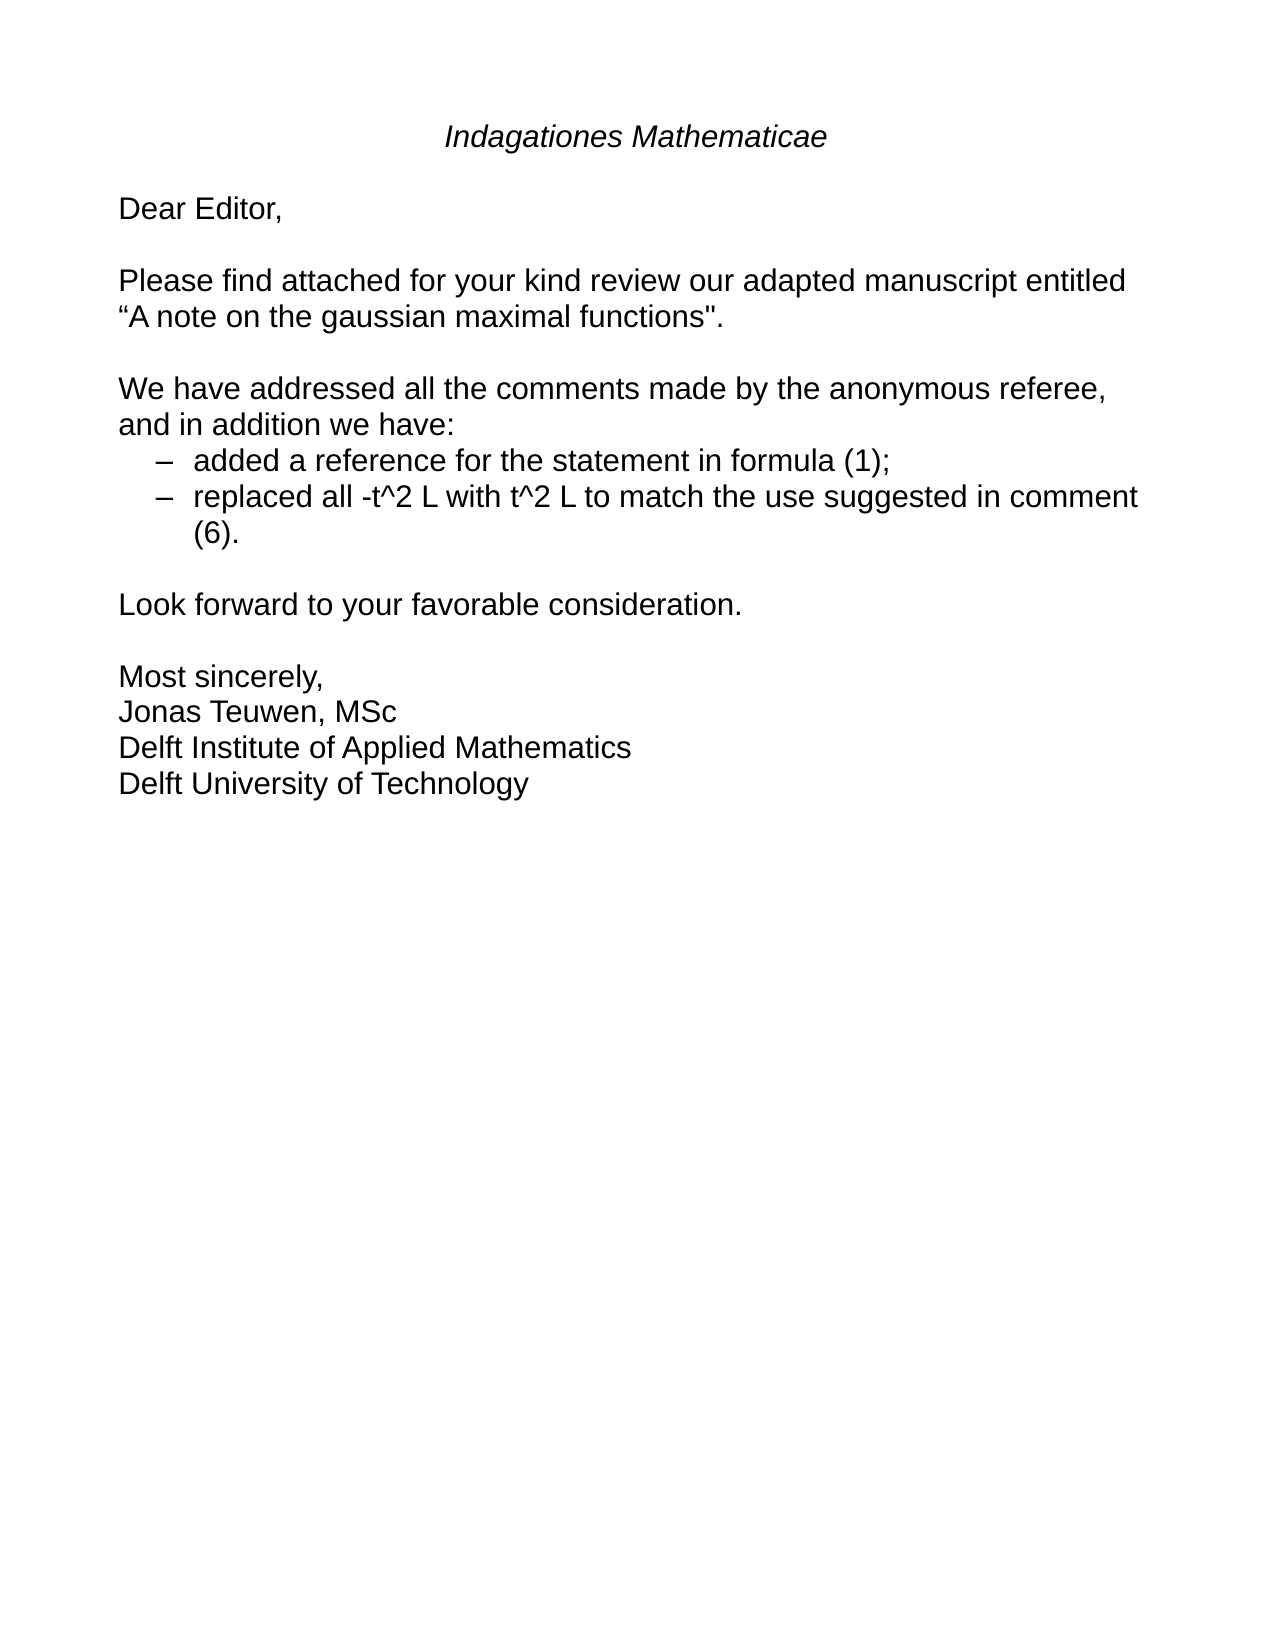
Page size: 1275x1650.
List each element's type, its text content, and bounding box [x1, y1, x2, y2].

text Delft Institute of Applied Mathematics [118, 729, 1157, 765]
text Look forward to your favorable consideration. [118, 586, 1157, 622]
text Jonas Teuwen, MSc [118, 693, 1157, 729]
text Please find attached for your kind review our adapted manuscript entitled “A note on the gaussian maximal functions". [118, 262, 1157, 334]
text Delft University of Technology [118, 765, 1157, 801]
list added a reference for the statement in formula (1); [156, 442, 1157, 478]
text Indagationes Mathematicae [118, 118, 1157, 154]
list replaced all -t^2 L with t^2 L to match the use suggested in comment (6). [156, 478, 1157, 550]
text Most sincerely, [118, 658, 1157, 693]
text Dear Editor, [118, 190, 1157, 226]
text We have addressed all the comments made by the anonymous referee, and in addition we have: [118, 370, 1157, 442]
